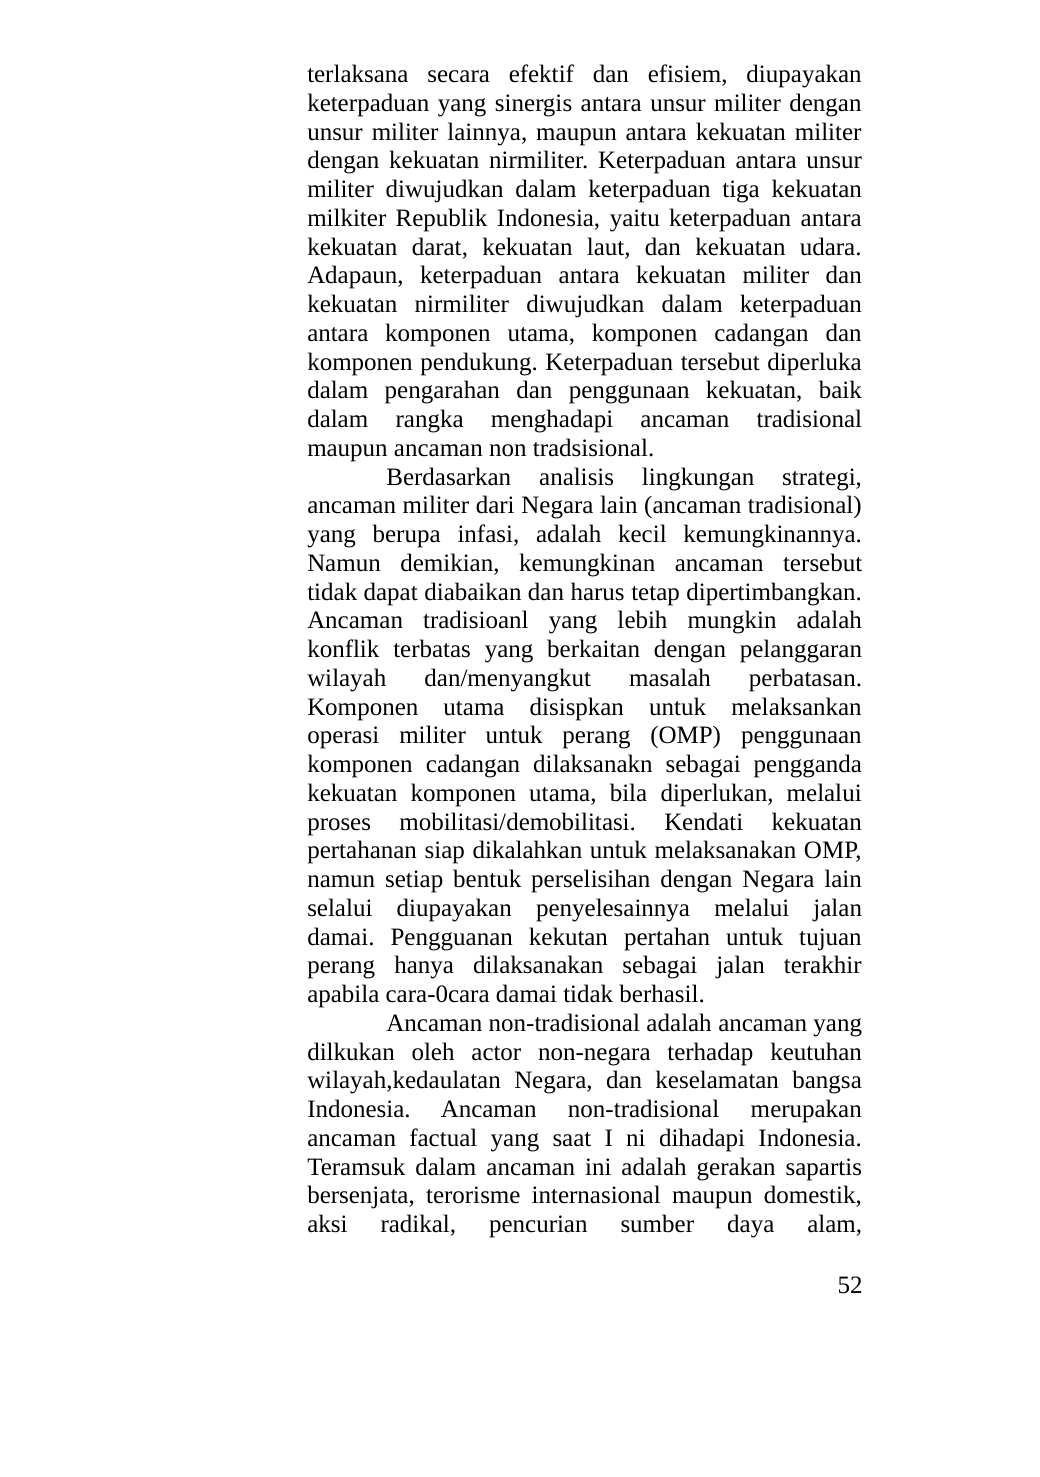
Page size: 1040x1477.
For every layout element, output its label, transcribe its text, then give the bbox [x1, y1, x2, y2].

text terlaksana secara efektif dan efisiem, diupayakan keterpaduan yang sinergis antara unsur militer dengan unsur militer lainnya, maupun antara kekuatan militer dengan kekuatan nirmiliter. Keterpaduan antara unsur militer diwujudkan dalam keterpaduan tiga kekuatan milkiter Republik Indonesia, yaitu keterpaduan antara kekuatan darat, kekuatan laut, dan kekuatan udara. Adapaun, keterpaduan antara kekuatan militer dan kekuatan nirmiliter diwujudkan dalam keterpaduan antara komponen utama, komponen cadangan dan komponen pendukung. Keterpaduan tersebut diperluka dalam pengarahan dan penggunaan kekuatan, baik dalam rangka menghadapi ancaman tradisional maupun ancaman non tradsisional. [307, 59, 862, 462]
text Ancaman non-tradisional adalah ancaman yang dilkukan oleh actor non-negara terhadap keutuhan wilayah,kedaulatan Negara, dan keselamatan bangsa Indonesia. Ancaman non-tradisional merupakan ancaman factual yang saat I ni dihadapi Indonesia. Teramsuk dalam ancaman ini adalah gerakan sapartis bersenjata, terorisme internasional maupun domestik, aksi radikal, pencurian sumber daya alam, [307, 1008, 862, 1238]
text Berdasarkan analisis lingkungan strategi, ancaman militer dari Negara lain (ancaman tradisional) yang berupa infasi, adalah kecil kemungkinannya. Namun demikian, kemungkinan ancaman tersebut tidak dapat diabaikan dan harus tetap dipertimbangkan. Ancaman tradisioanl yang lebih mungkin adalah konflik terbatas yang berkaitan dengan pelanggaran wilayah dan/menyangkut masalah perbatasan. Komponen utama disispkan untuk melaksankan operasi militer untuk perang (OMP) penggunaan komponen cadangan dilaksanakn sebagai pengganda kekuatan komponen utama, bila diperlukan, melalui proses mobilitasi/demobilitasi. Kendati kekuatan pertahanan siap dikalahkan untuk melaksanakan OMP, namun setiap bentuk perselisihan dengan Negara lain selalui diupayakan penyelesainnya melalui jalan damai. Pengguanan kekutan pertahan untuk tujuan perang hanya dilaksanakan sebagai jalan terakhir apabila cara-0cara damai tidak berhasil. [307, 462, 862, 1008]
